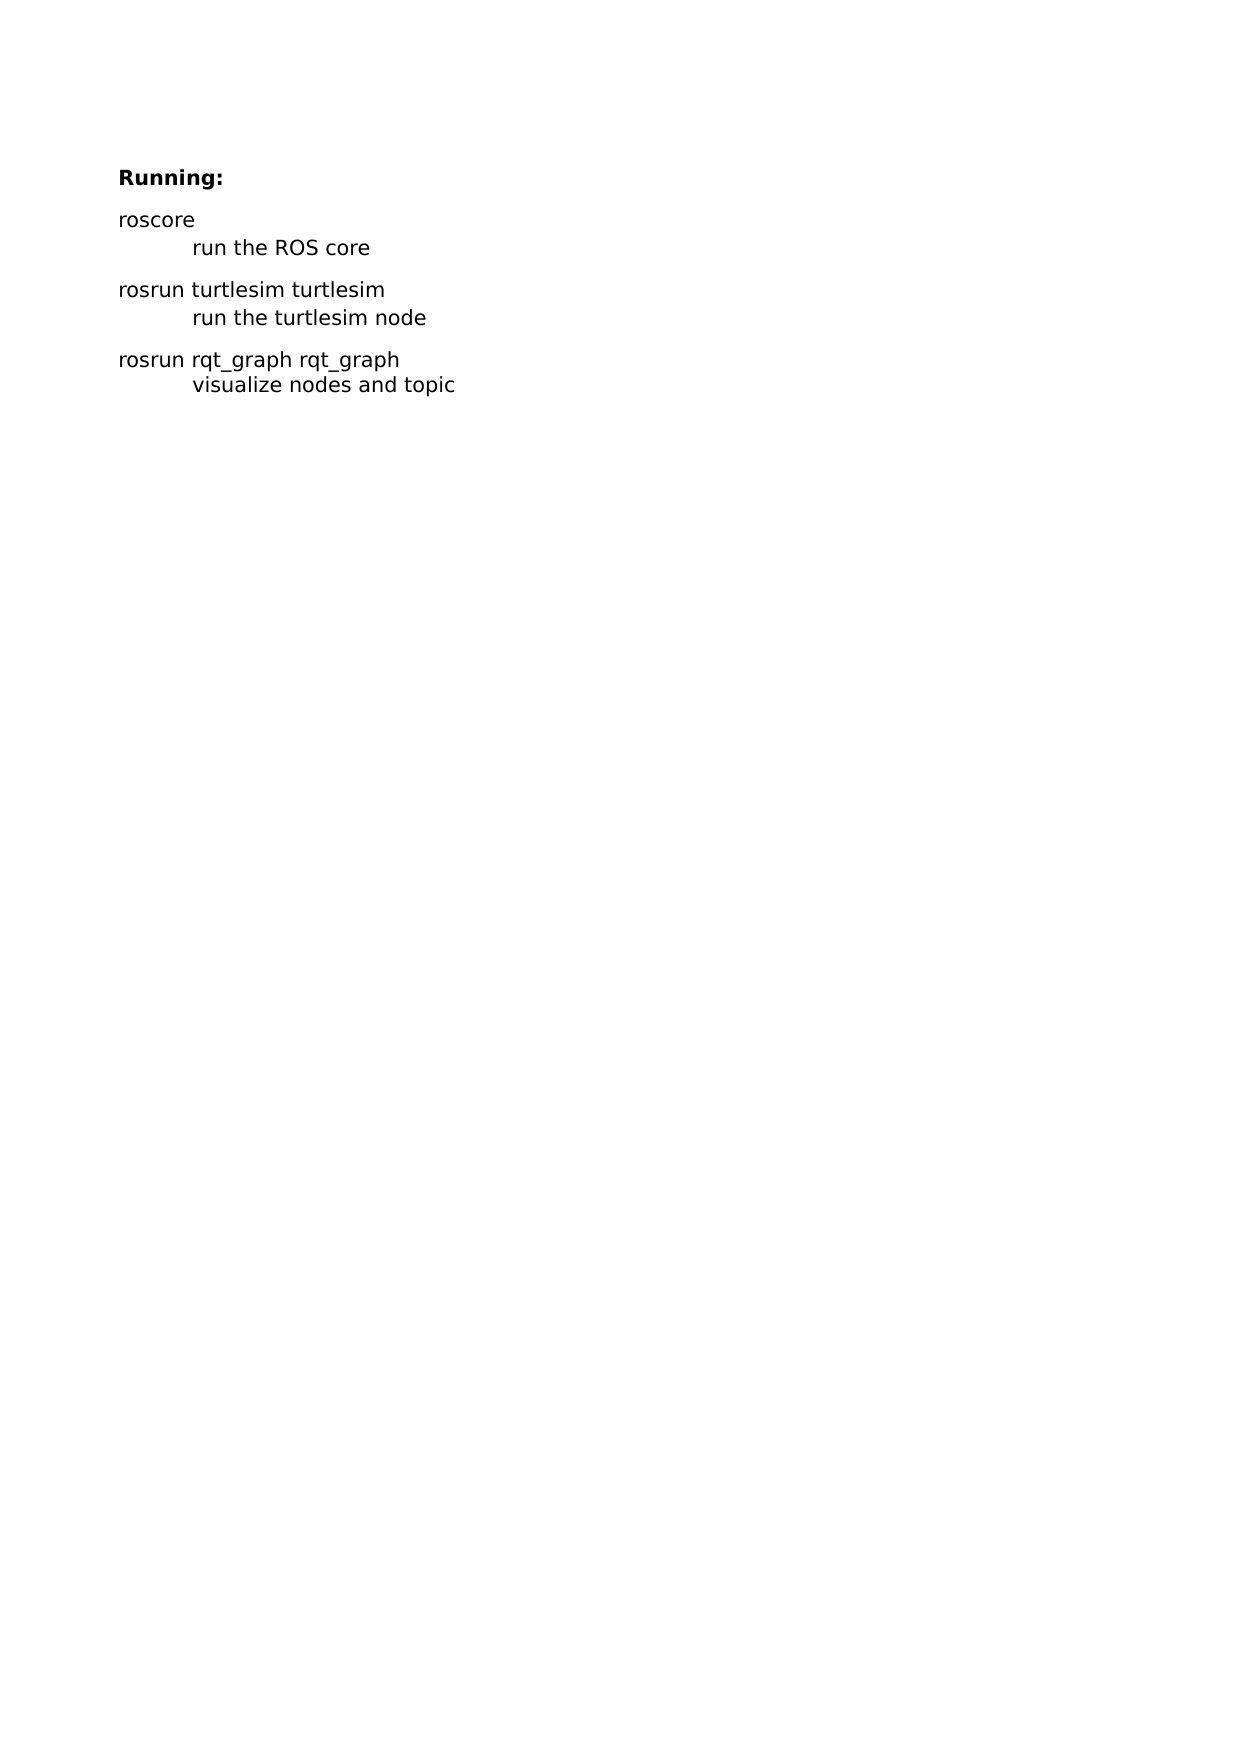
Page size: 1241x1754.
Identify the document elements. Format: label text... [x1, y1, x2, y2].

text roscore run the ROS core [118, 208, 1122, 260]
text visualize nodes and topic [118, 373, 1122, 397]
text rosrun turtlesim turtlesim run the turtlesim node [118, 278, 1122, 330]
text rosrun rqt_graph rqt_graph [118, 348, 1122, 373]
text Running: [118, 166, 1122, 190]
